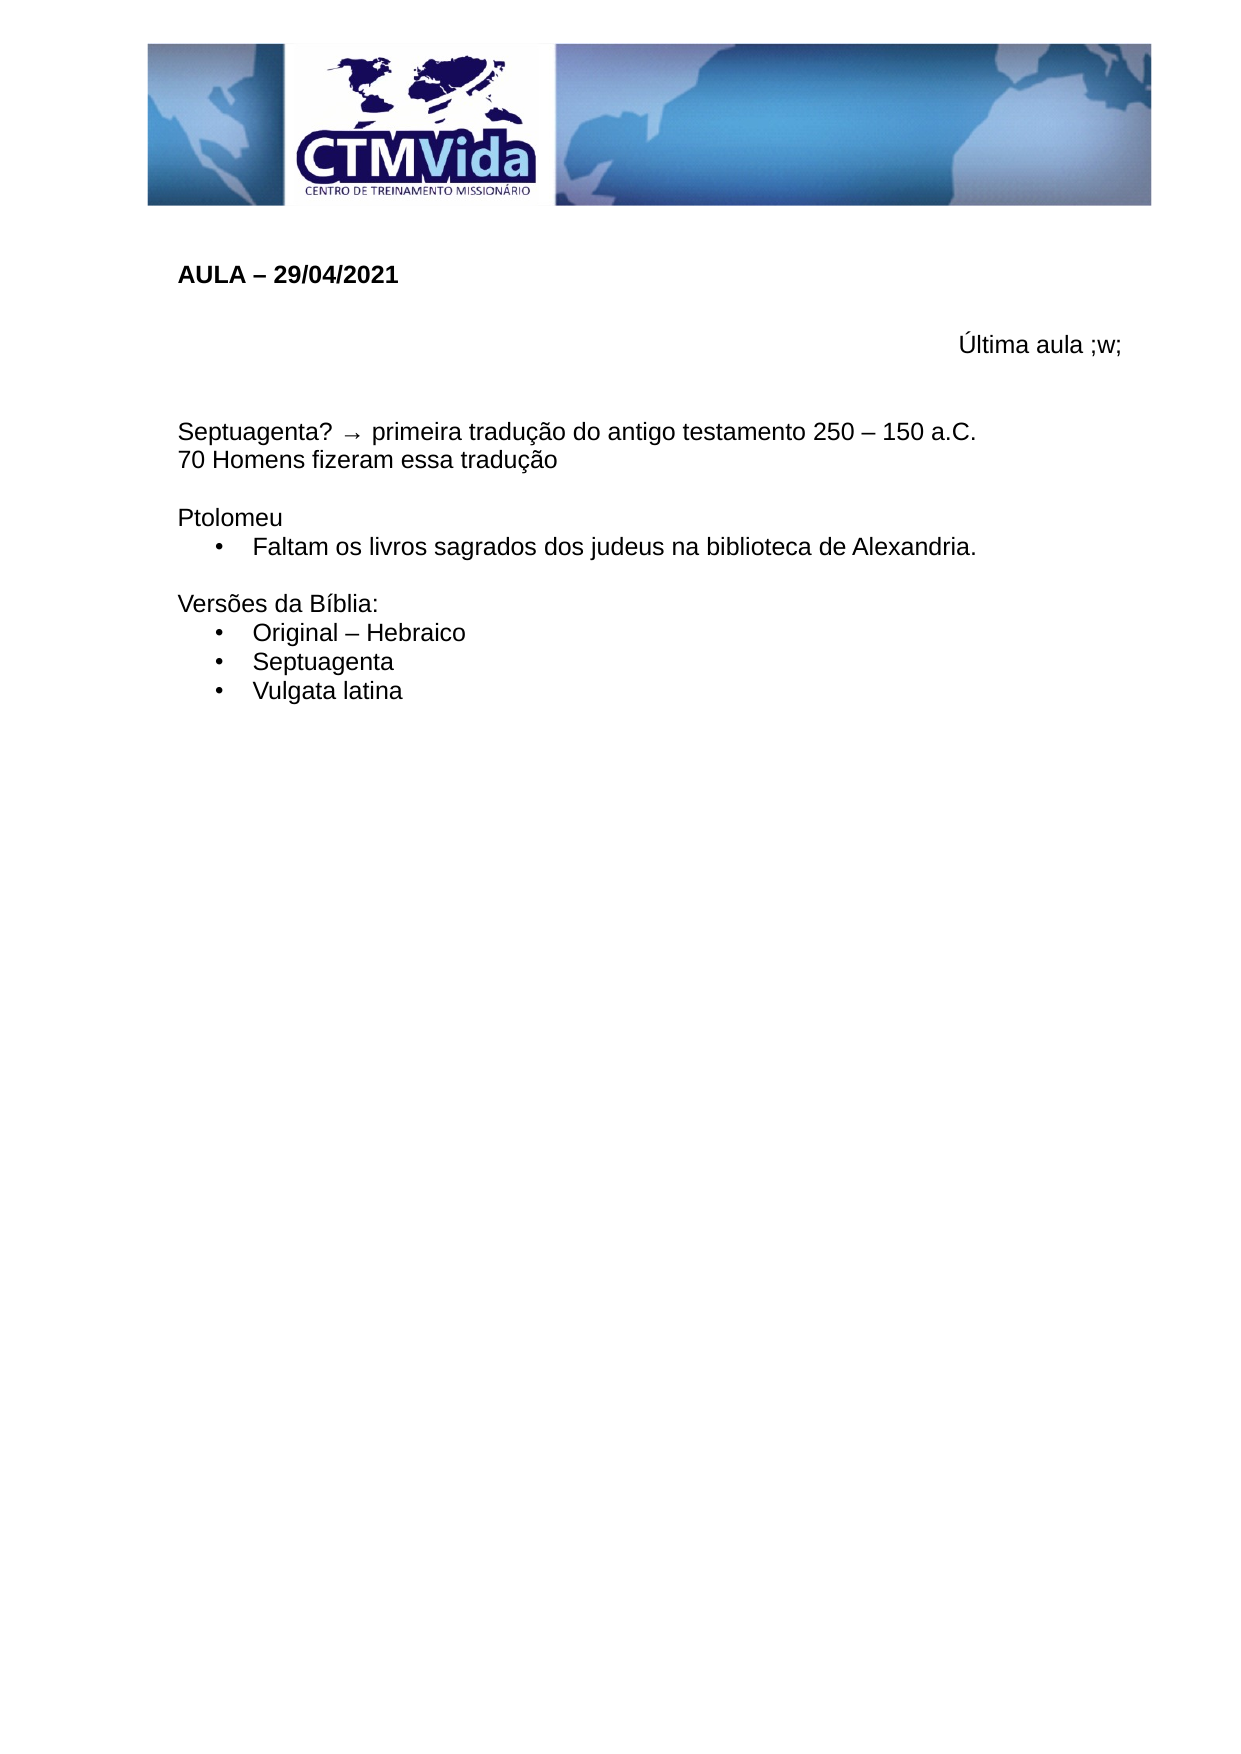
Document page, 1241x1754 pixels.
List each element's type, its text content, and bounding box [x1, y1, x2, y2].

subtitle AULA – 29/04/2021 [177, 260, 1122, 289]
list Vulgata latina [215, 676, 1122, 704]
text Ptolomeu [177, 503, 1122, 532]
list Original – Hebraico [215, 618, 1122, 647]
list Faltam os livros sagrados dos judeus na biblioteca de Alexandria. [215, 532, 1122, 561]
list Septuagenta [215, 647, 1122, 676]
text Versões da Bíblia: [177, 589, 1122, 618]
text Septuagenta? → primeira tradução do antigo testamento 250 – 150 a.C. [177, 417, 1122, 445]
text Última aula ;w; [177, 330, 1122, 359]
text 70 Homens fizeram essa tradução [177, 445, 1122, 474]
picture [147, 43, 1152, 206]
